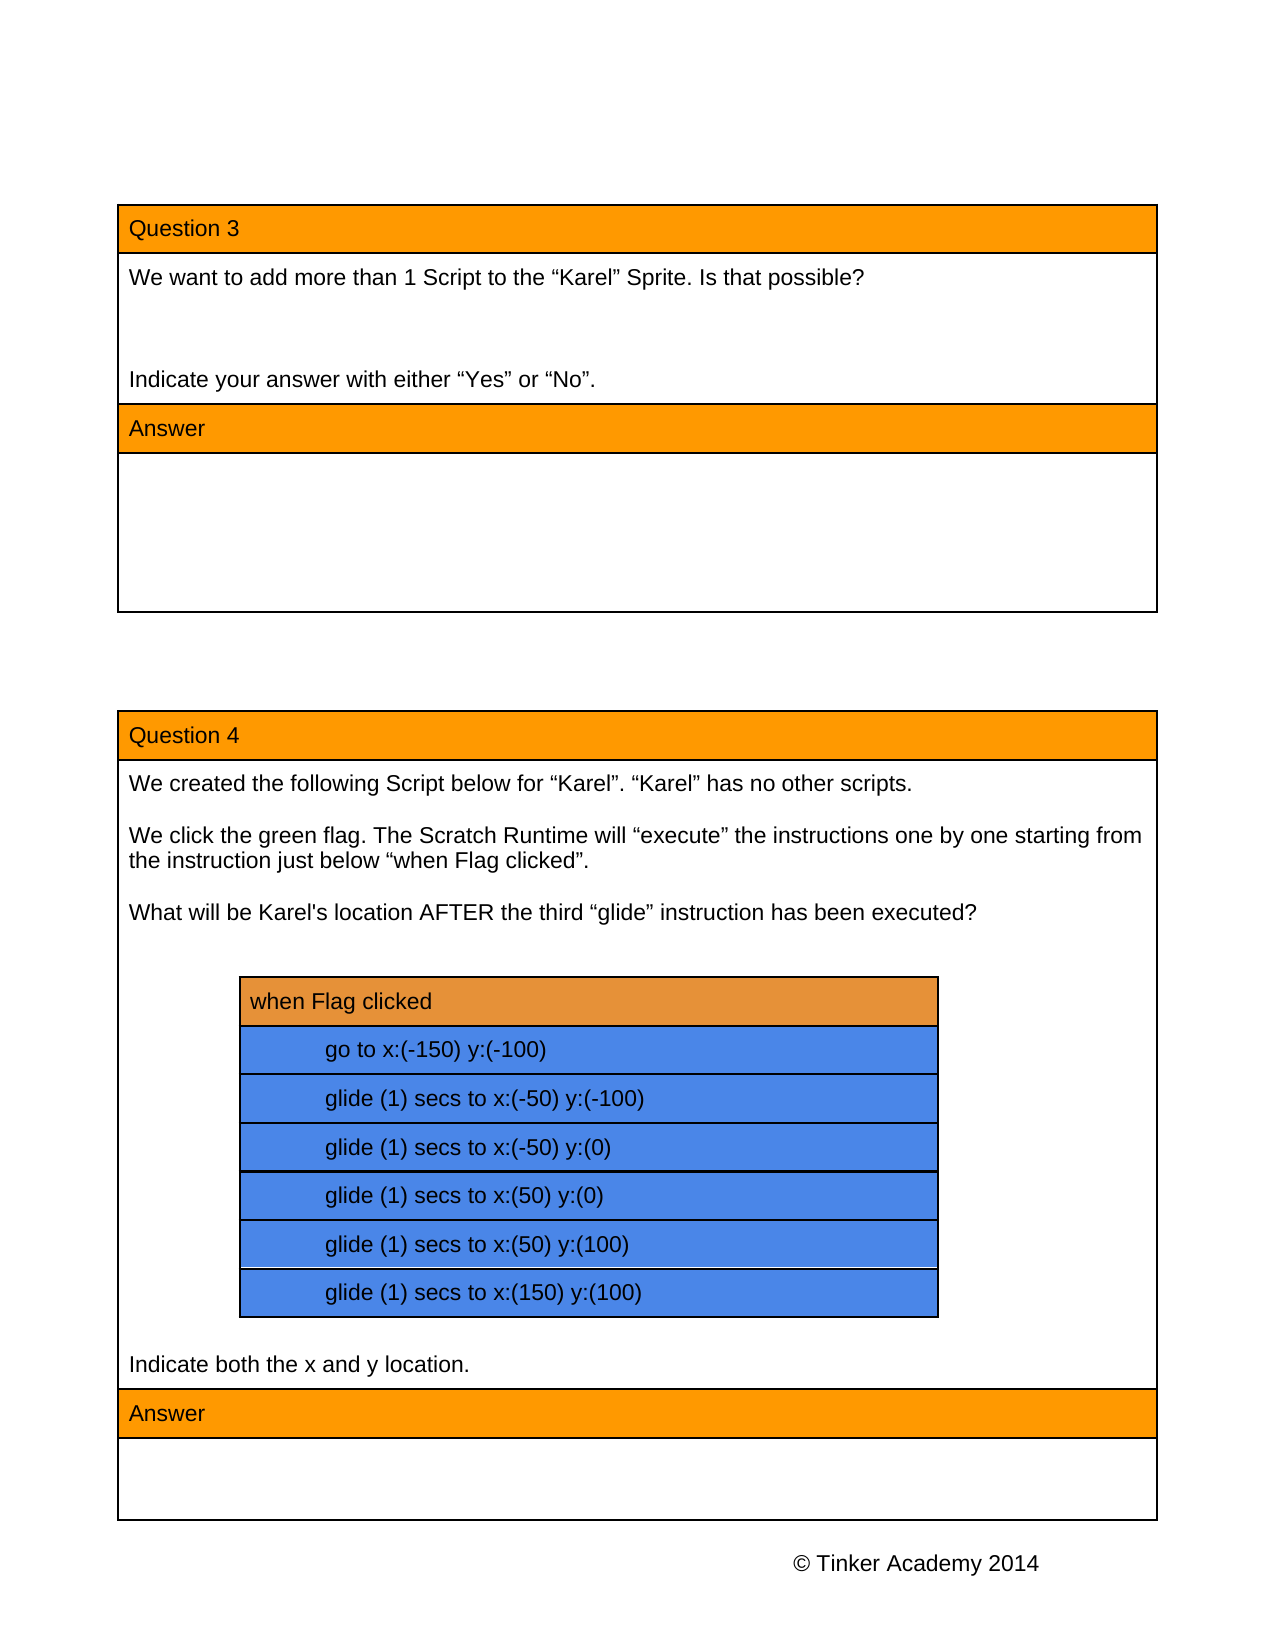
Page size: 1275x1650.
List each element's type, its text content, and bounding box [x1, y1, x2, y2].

table_cell We want to add more than 1 Script to the “Karel” Sprite. Is that possible? Indicate your answer with either “Yes” or “No”. [119, 254, 1156, 403]
table_cell go to x:(-150) y:(-100) [241, 1027, 937, 1073]
table_cell [119, 454, 1156, 611]
table_cell glide (1) secs to x:(150) y:(100) [241, 1270, 937, 1316]
table_cell glide (1) secs to x:(50) y:(0) [241, 1173, 937, 1219]
table_header Question 3 [119, 206, 1156, 252]
table_header Question 4 [119, 712, 1156, 759]
table_cell glide (1) secs to x:(50) y:(100) [241, 1221, 937, 1267]
table_cell [119, 1439, 1156, 1519]
table_cell glide (1) secs to x:(-50) y:(-100) [241, 1075, 937, 1122]
table_cell glide (1) secs to x:(-50) y:(0) [241, 1124, 937, 1170]
table_cell Answer [119, 405, 1156, 452]
table_cell Answer [119, 1390, 1156, 1437]
table_cell We created the following Script below for “Karel”. “Karel” has no other scripts. We click the green flag. The Scratch Runtime will “execute” the instructions one by one starting from the instruction just below “when Flag clicked”. What will be Karel's location AFTER the third “glide” instruction has been executed? Indicate both the x and y location. [119, 761, 1156, 1388]
table_header when Flag clicked [241, 978, 937, 1025]
